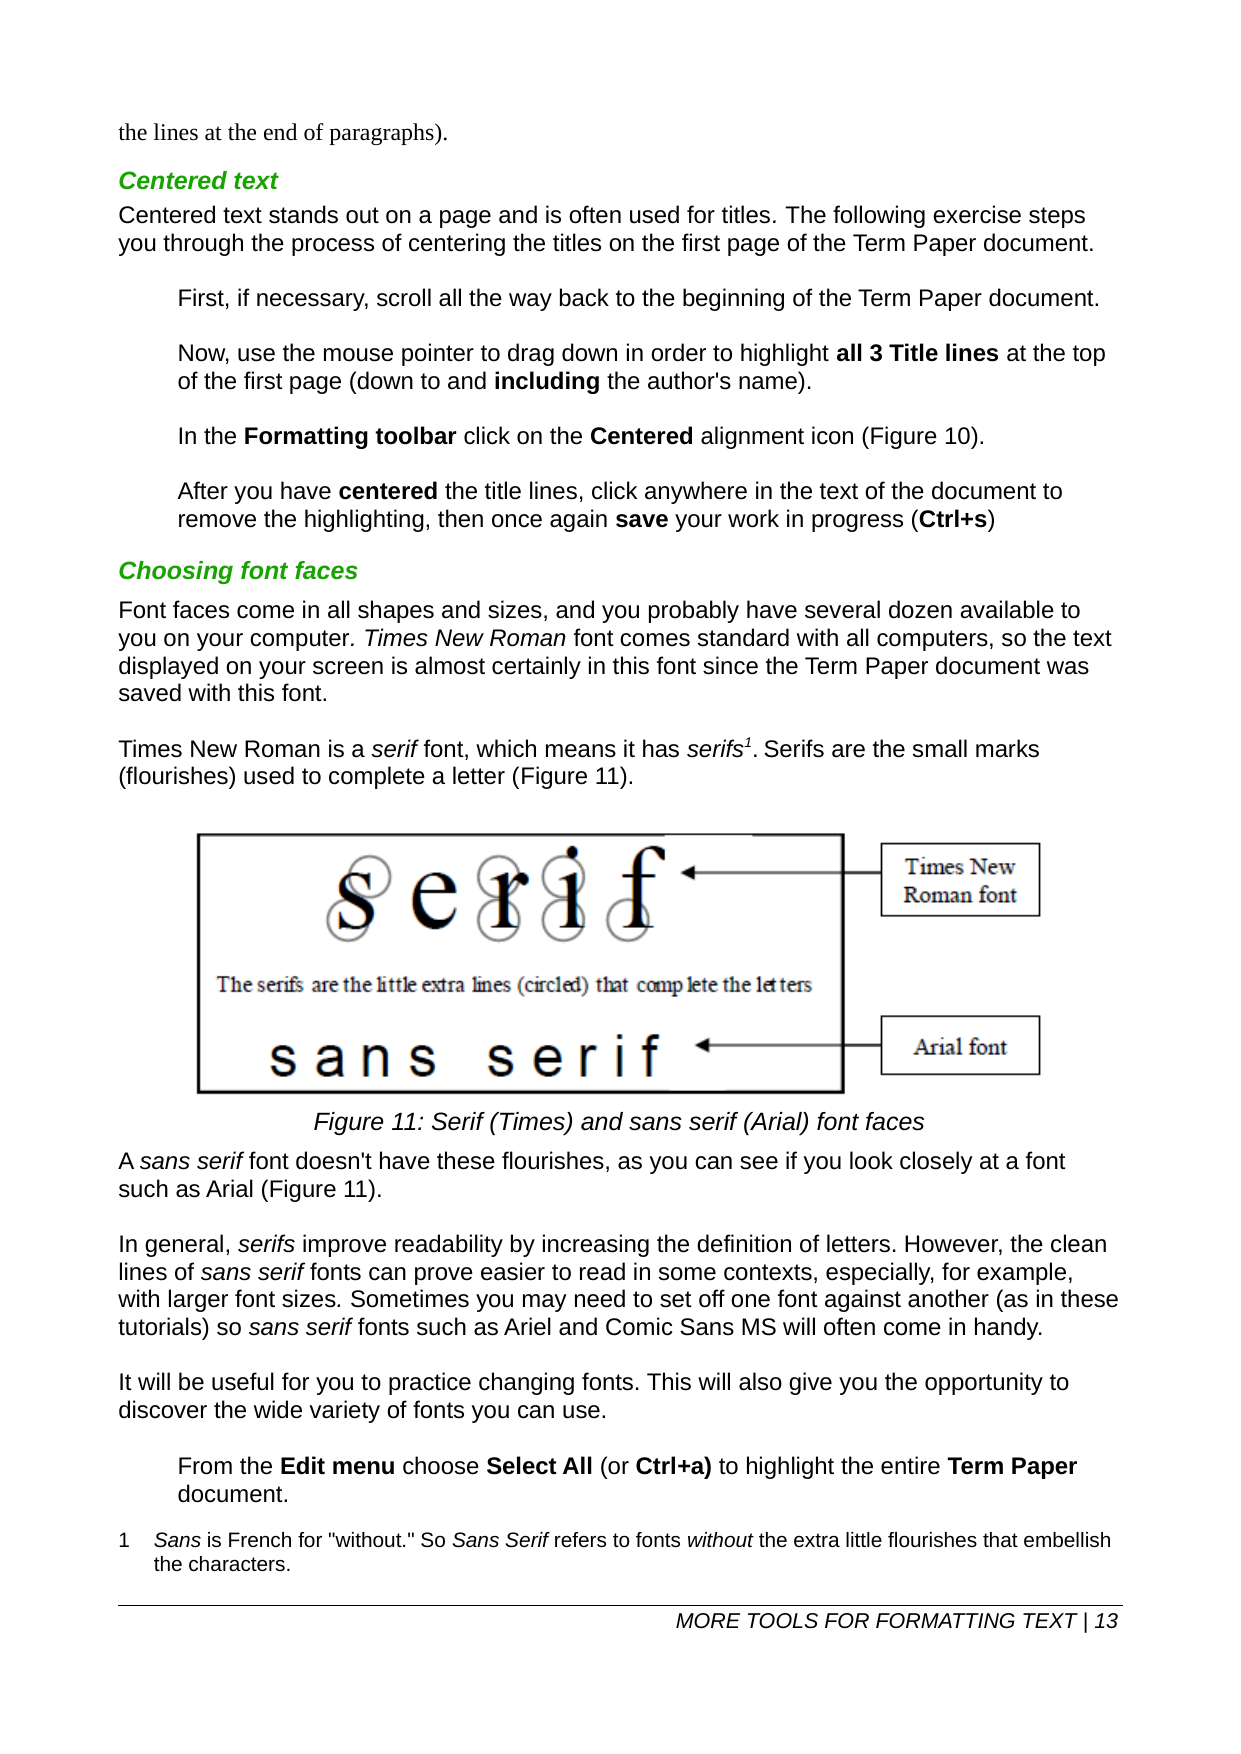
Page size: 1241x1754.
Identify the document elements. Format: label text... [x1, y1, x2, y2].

text Figure 11: Serif (Times) and sans serif (Arial) font faces [192, 1102, 1049, 1135]
text A sans serif font doesn't have these flourishes, as you can see if you look closely at a font such as Arial (Figure 11). [118, 1147, 1123, 1202]
text Sans is French for "without." So Sans Serif refers to fonts without the extra little flourishes that embellish the characters. [118, 1528, 1123, 1576]
text In general, serifs improve readability by increasing the definition of letters. However, the clean lines of sans serif fonts can prove easier to read in some contexts, especially, for example, with larger font sizes. Sometimes you may need to set off one font against another (as in these tutorials) so sans serif fonts such as Ariel and Comic Sans MS will often come in handy. [118, 1230, 1123, 1340]
text It will be useful for you to practice changing fonts. This will also give you the opportunity to discover the wide variety of fonts you can use. [118, 1368, 1123, 1423]
text Now, use the mouse pointer to drag down in order to highlight all 3 Title lines at the top of the first page (down to and including the author's name). [177, 339, 1123, 394]
text Centered text stands out on a page and is often used for titles. The following exercise steps you through the process of centering the titles on the first page of the Term Paper document. [118, 201, 1123, 256]
text From the Edit menu choose Select All (or Ctrl+a) to highlight the entire Term Paper document. [177, 1452, 1123, 1507]
text the lines at the end of paragraphs). [118, 118, 1123, 146]
picture [191, 829, 1050, 1102]
text After you have centered the title lines, click anywhere in the text of the document to remove the highlighting, then once again save your work in progress (Ctrl+s) [177, 477, 1123, 532]
subtitle Choosing font faces [118, 556, 1123, 585]
text Times New Roman is a serif font, which means it has serifs. Serifs are the small marks (flourishes) used to complete a letter (Figure 11). [118, 734, 1123, 790]
subtitle Centered text [118, 166, 1123, 195]
text In the Formatting toolbar click on the Centered alignment icon (Figure 10). [177, 422, 1123, 449]
text Font faces come in all shapes and sizes, and you probably have several dozen available to you on your computer. Times New Roman font comes standard with all computers, so the text displayed on your screen is almost certainly in this font since the Term Paper document was saved with this font. [118, 596, 1123, 707]
text First, if necessary, scroll all the way back to the beginning of the Term Paper document. [177, 284, 1123, 311]
